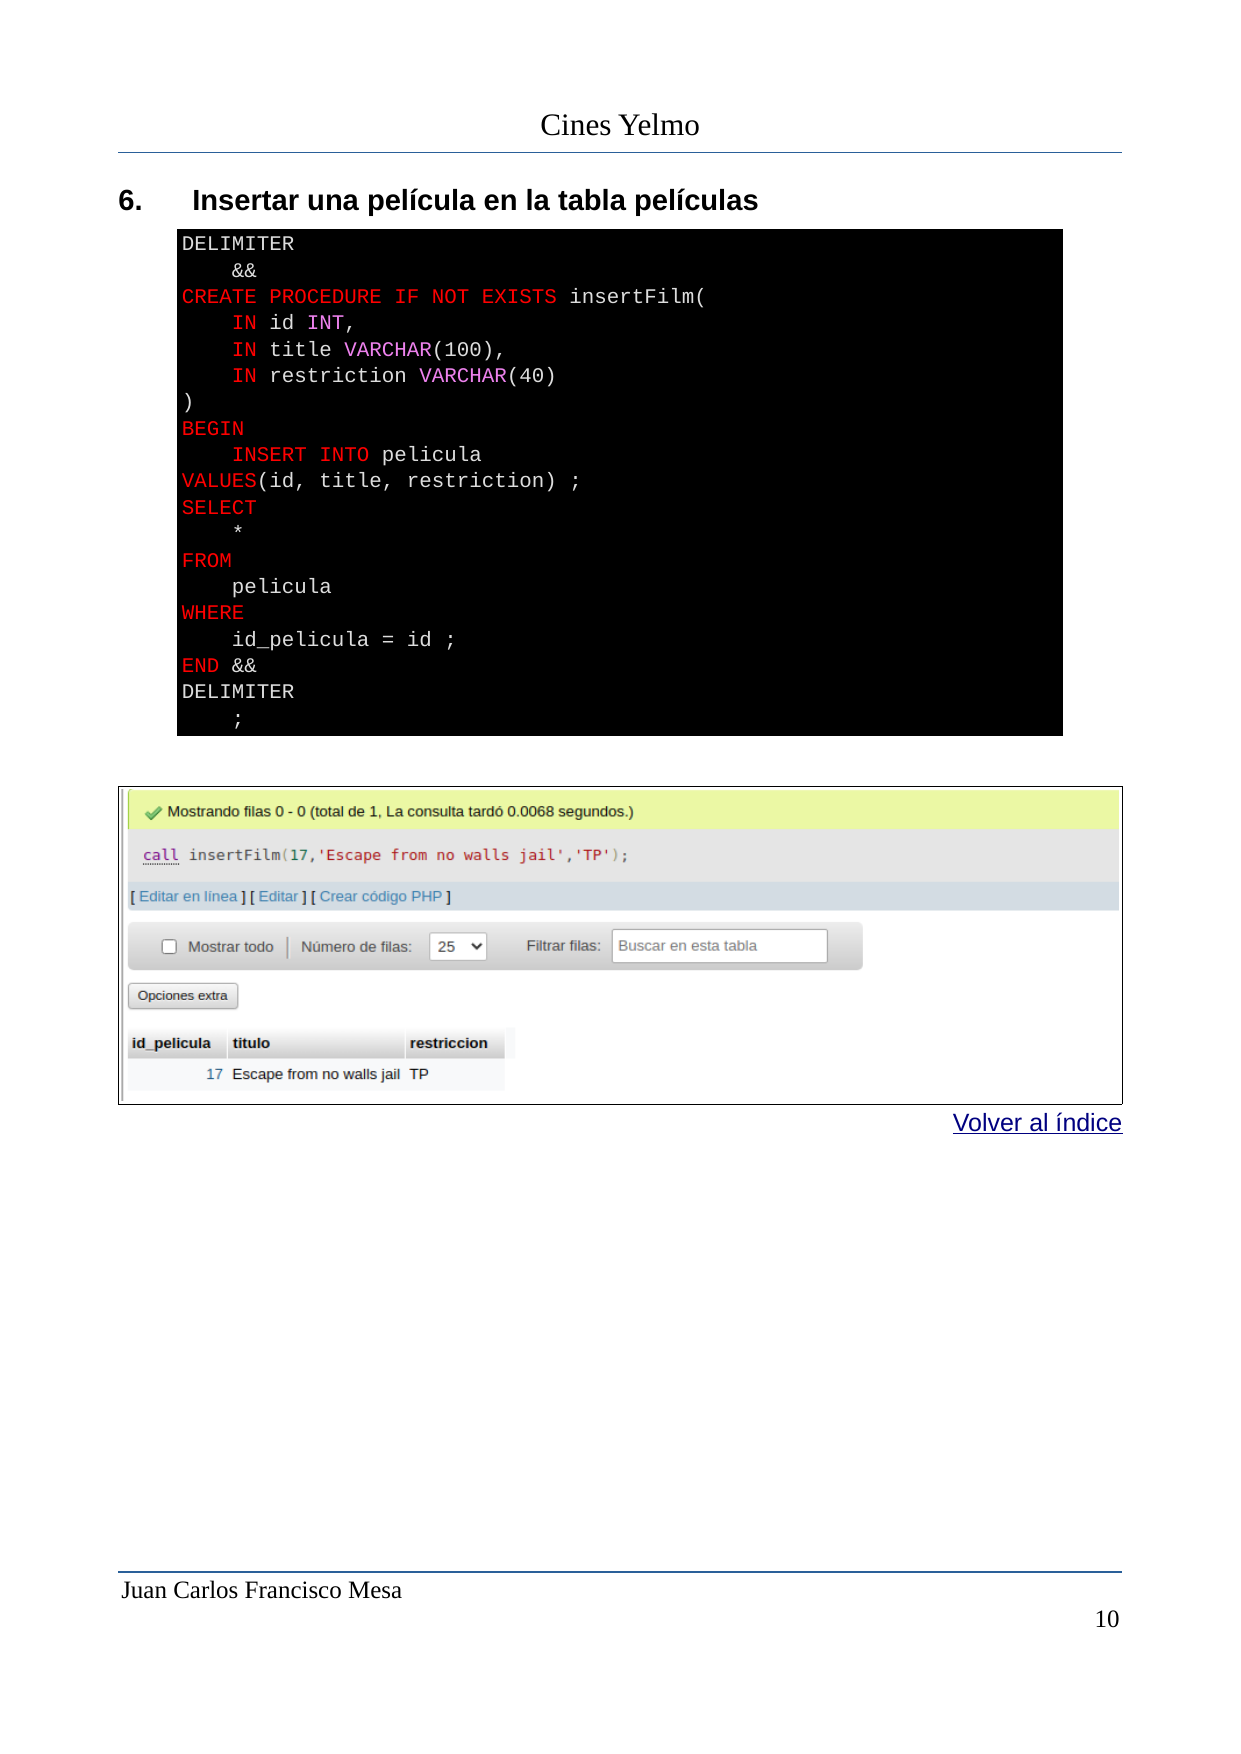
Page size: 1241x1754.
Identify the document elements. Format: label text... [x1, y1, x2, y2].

text Volver al índice [118, 1105, 1122, 1137]
text DELIMITER [179, 677, 1062, 703]
text VALUES(id, title, restriction) ; [179, 466, 1062, 492]
text FROM [179, 545, 1062, 571]
subtitle Insertar una película en la tabla películas [118, 183, 1122, 216]
text ) [179, 387, 1062, 413]
text && [179, 255, 1062, 282]
text END && [179, 651, 1062, 677]
text id_pelicula = id ; [179, 624, 1062, 651]
text DELIMITER [179, 231, 1062, 255]
text ; [179, 703, 1062, 734]
text SELECT [179, 492, 1062, 519]
text * [179, 519, 1062, 545]
text pelicula [179, 571, 1062, 598]
text IN restriction VARCHAR(40) [179, 361, 1062, 387]
text IN title VARCHAR(100), [179, 334, 1062, 361]
text WHERE [179, 598, 1062, 624]
text BEGIN [179, 413, 1062, 440]
text IN id INT, [179, 308, 1062, 334]
picture [121, 789, 1119, 1101]
text INSERT INTO pelicula [179, 440, 1062, 466]
text [119, 787, 1122, 1104]
text CREATE PROCEDURE IF NOT EXISTS insertFilm( [179, 282, 1062, 308]
